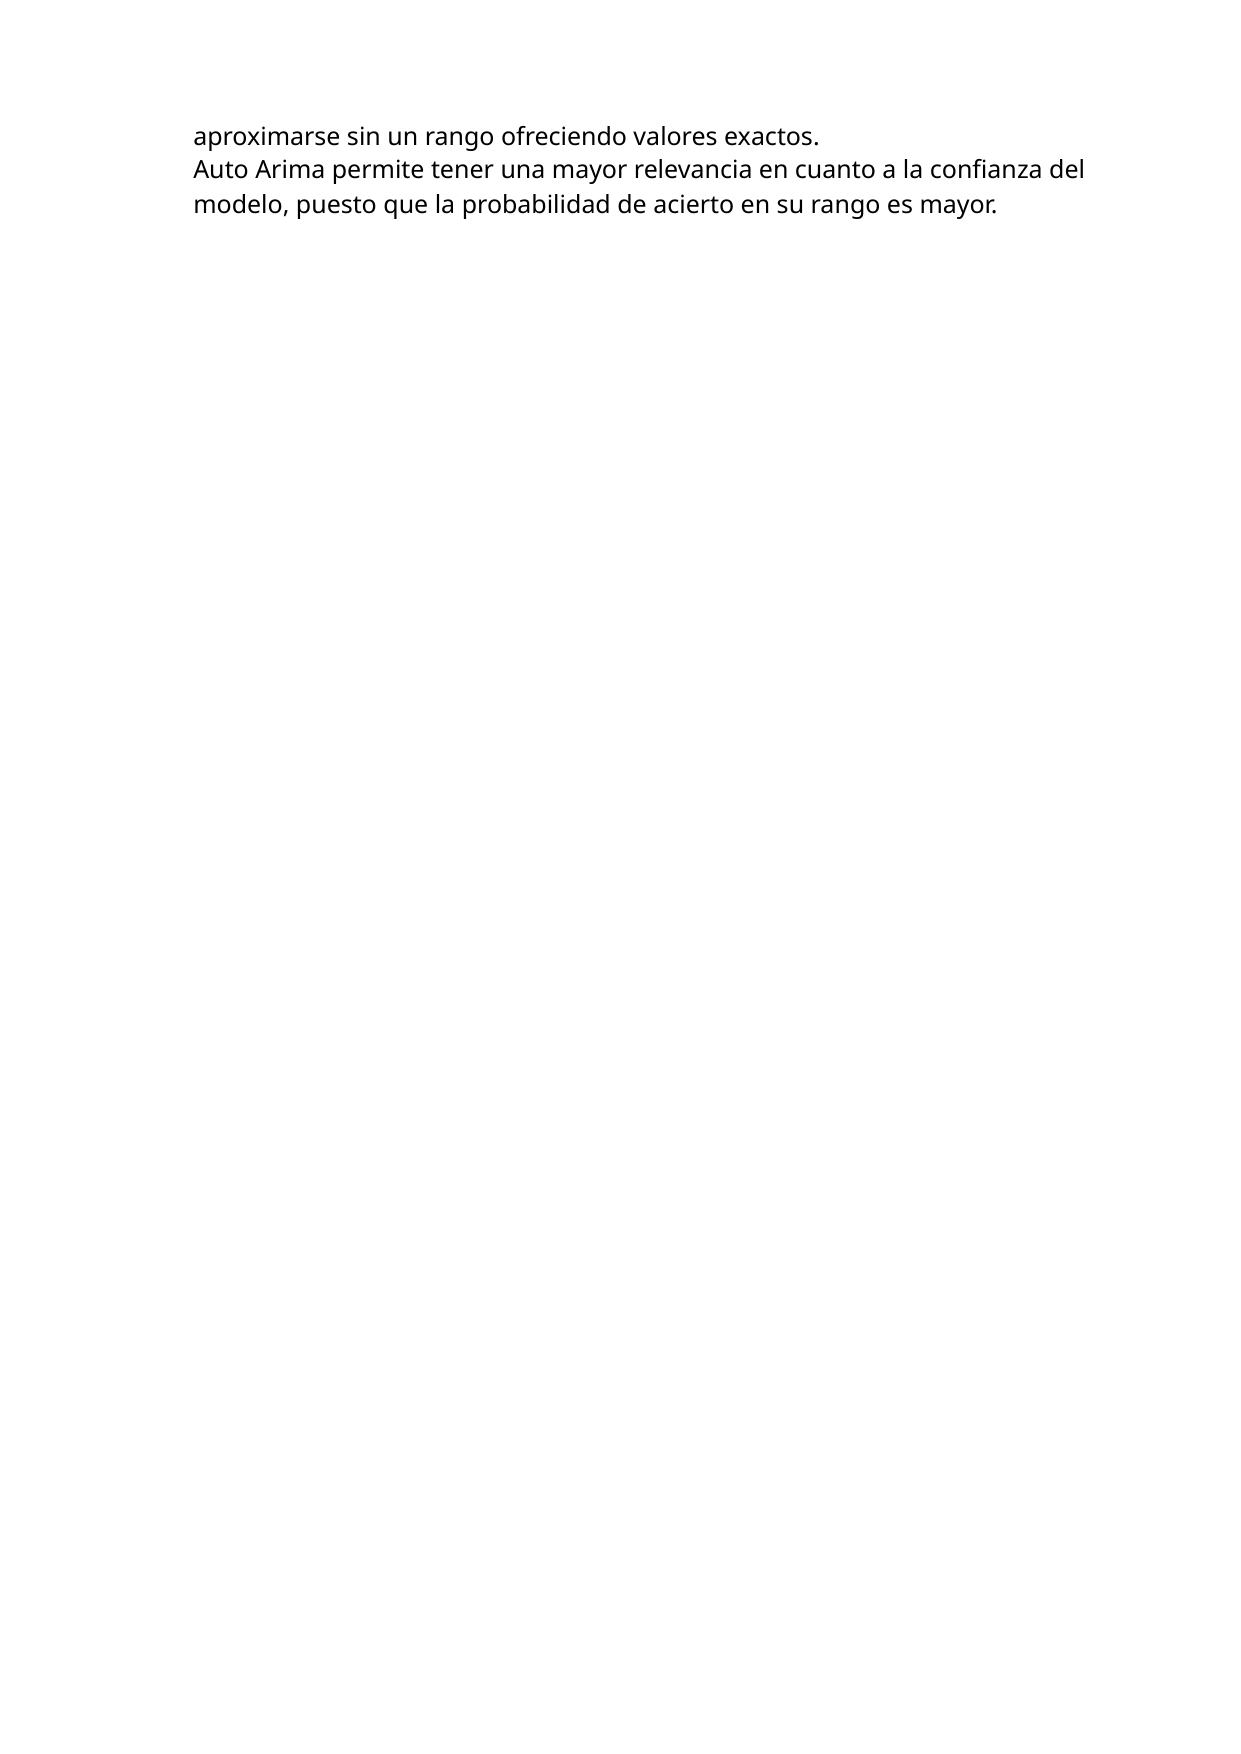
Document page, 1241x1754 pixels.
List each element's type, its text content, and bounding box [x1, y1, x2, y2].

list Auto Arima permite tener una mayor relevancia en cuanto a la confianza del modelo, puesto que la probabilidad de acierto en su rango es mayor. [156, 152, 1122, 220]
list aproximarse sin un rango ofreciendo valores exactos. [156, 118, 1122, 152]
